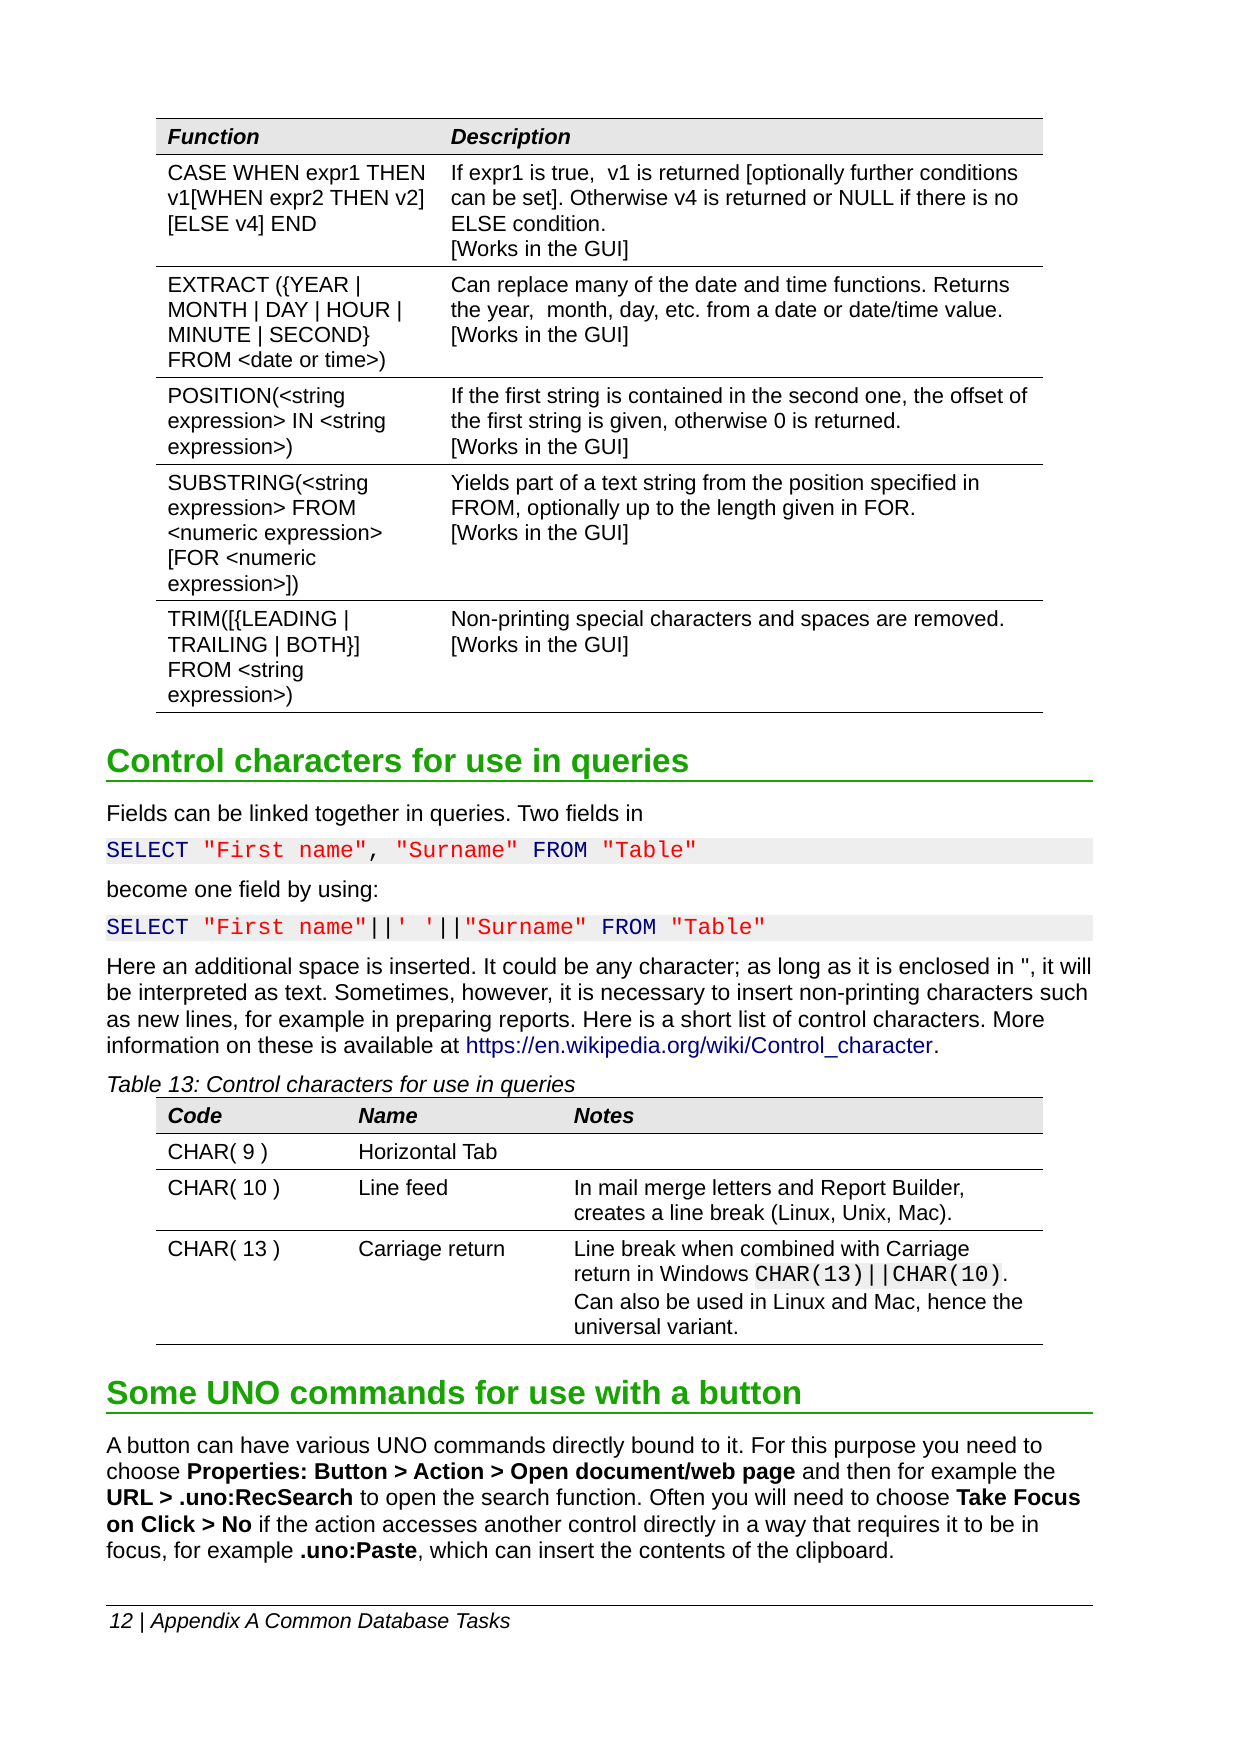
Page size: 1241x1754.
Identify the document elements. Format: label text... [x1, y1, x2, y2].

text Here an additional space is inserted. It could be any character; as long as it is enclosed in '', it will be interpreted as text. Sometimes, however, it is necessary to insert non-printing characters such as new lines, for example in preparing reports. Here is a short list of control characters. More information on these is available at https://en.wikipedia.org/wiki/Control_character. [106, 953, 1093, 1058]
text SELECT "First name"||' '||"Surname" FROM "Table" [106, 915, 1093, 941]
table_cell CHAR( 13 ) [156, 1231, 346, 1344]
list become one field by using: [106, 876, 1093, 903]
table_cell Carriage return [346, 1231, 562, 1344]
table_cell If the first string is contained in the second one, the offset of the first string is given, otherwise 0 is returned. [Works in the GUI] [439, 378, 1043, 463]
table_header Function [156, 119, 439, 154]
table_cell CHAR( 10 ) [156, 1170, 346, 1230]
text Table 13: Control characters for use in queries [106, 1071, 1093, 1097]
table_cell If expr1 is true, v1 is returned [optionally further conditions can be set]. Otherwise v4 is returned or NULL if there is no ELSE condition. [Works in the GUI] [439, 155, 1043, 266]
list Fields can be linked together in queries. Two fields in [106, 800, 1093, 826]
table_cell Horizontal Tab [346, 1134, 562, 1169]
table_header Name [346, 1098, 562, 1133]
table_header Code [156, 1098, 346, 1133]
table_cell Non-printing special characters and spaces are removed. [Works in the GUI] [439, 601, 1043, 712]
table_cell Line feed [346, 1170, 562, 1230]
table_cell [562, 1134, 1043, 1169]
table_cell POSITION(<string expression> IN <string expression>) [156, 378, 439, 463]
table_cell Yields part of a text string from the position specified in FROM, optionally up to the length given in FOR. [Works in the GUI] [439, 465, 1043, 600]
table_cell Line break when combined with Carriage return in Windows CHAR(13)||CHAR(10). Can also be used in Linux and Mac, hence the universal variant. [562, 1231, 1043, 1344]
table_cell CASE WHEN expr1 THEN v1[WHEN expr2 THEN v2] [ELSE v4] END [156, 155, 439, 266]
table_cell Can replace many of the date and time functions. Returns the year, month, day, etc. from a date or date/time value. [Works in the GUI] [439, 267, 1043, 377]
table_cell SUBSTRING(<string expression> FROM <numeric expression> [FOR <numeric expression>]) [156, 465, 439, 600]
table_cell CHAR( 9 ) [156, 1134, 346, 1169]
text SELECT "First name", "Surname" FROM "Table" [106, 838, 1093, 864]
table_cell TRIM([{LEADING | TRAILING | BOTH}] FROM <string expression>) [156, 601, 439, 712]
table_header Notes [562, 1098, 1043, 1133]
subtitle Control characters for use in queries [106, 741, 1093, 780]
subtitle Some UNO commands for use with a button [106, 1373, 1093, 1412]
text A button can have various UNO commands directly bound to it. For this purpose you need to choose Properties: Button > Action > Open document/web page and then for example the URL > .uno:RecSearch to open the search function. Often you will need to choose Take Focus on Click > No if the action accesses another control directly in a way that requires it to be in focus, for example .uno:Paste, which can insert the contents of the clipboard. [106, 1432, 1093, 1563]
table_cell In mail merge letters and Report Builder, creates a line break (Linux, Unix, Mac). [562, 1170, 1043, 1230]
table_cell EXTRACT ({YEAR | MONTH | DAY | HOUR | MINUTE | SECOND} FROM <date or time>) [156, 267, 439, 377]
table_header Description [439, 119, 1043, 154]
